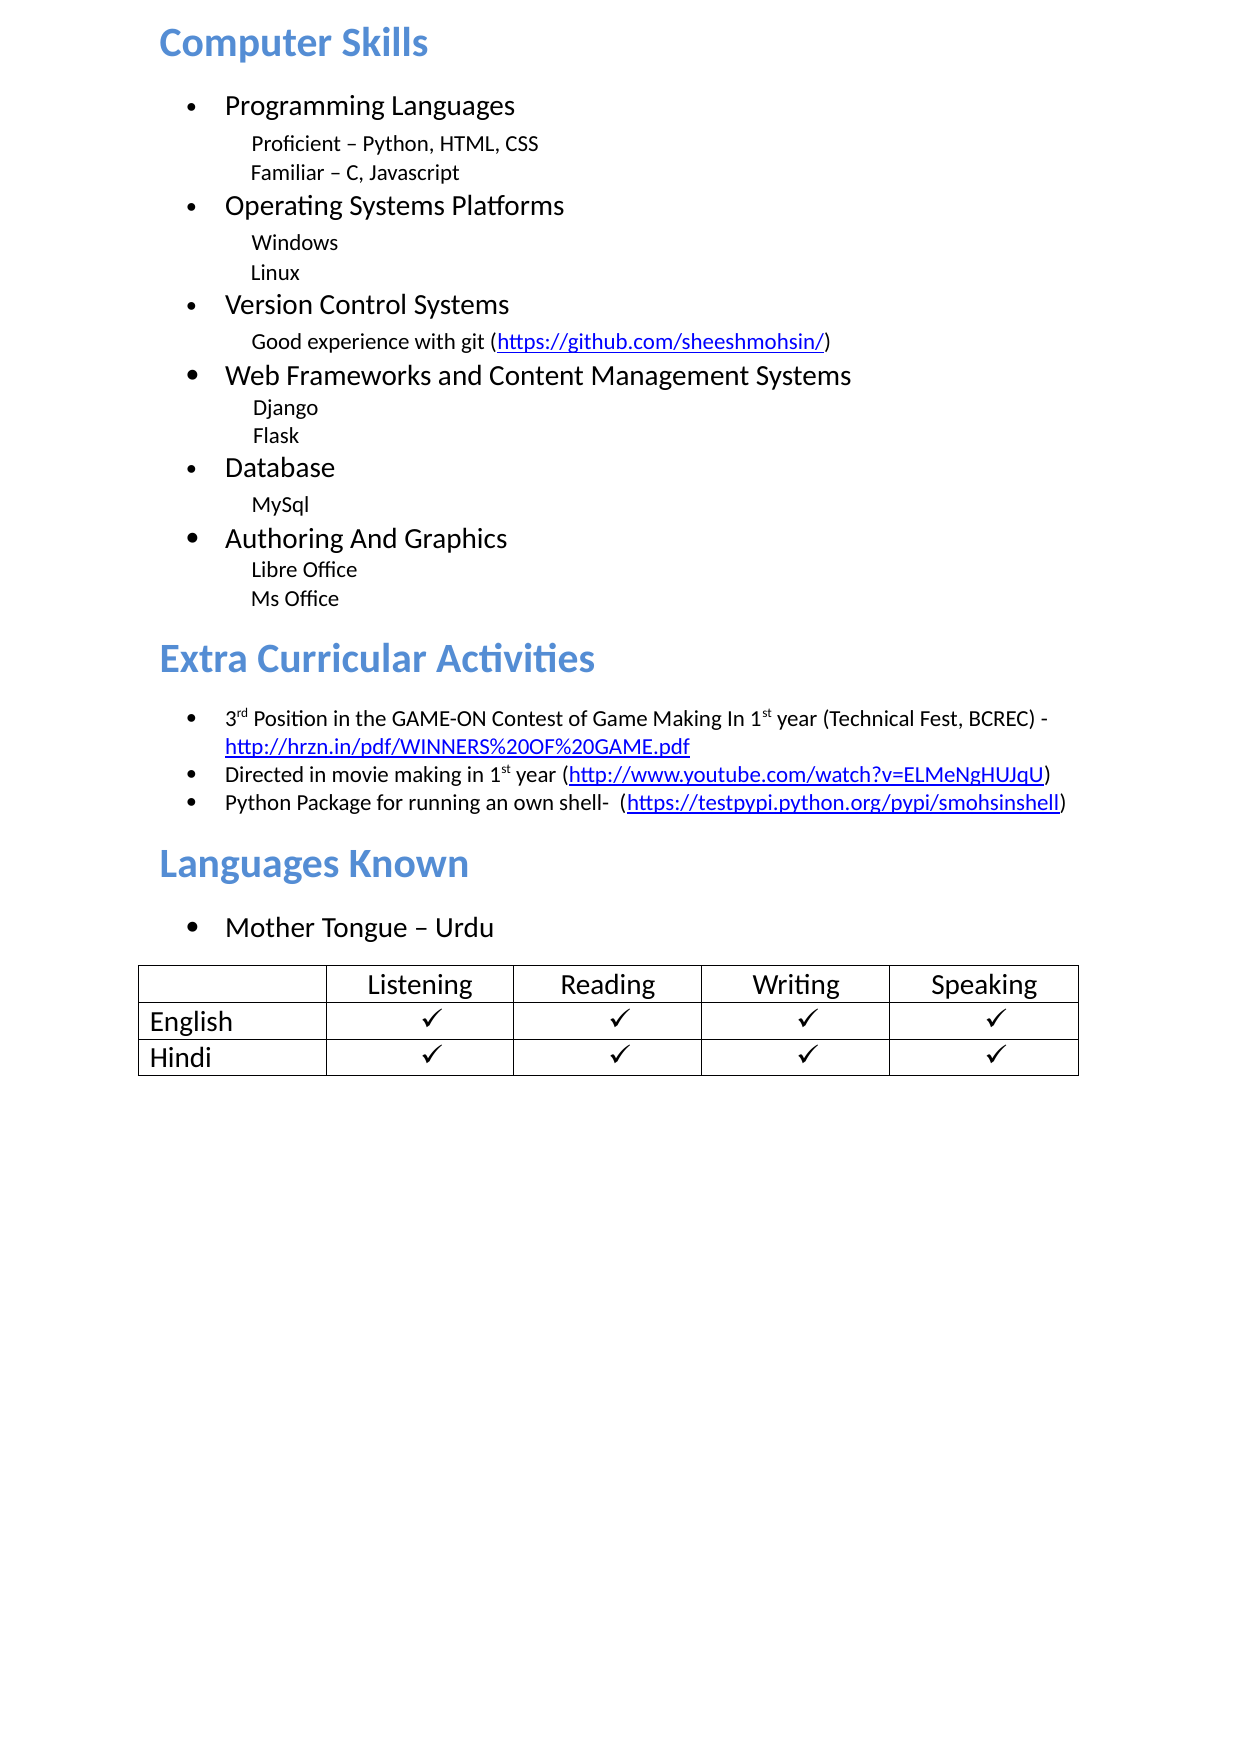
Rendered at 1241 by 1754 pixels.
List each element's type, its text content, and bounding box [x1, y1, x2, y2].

list Flask [150, 421, 1090, 449]
table_cell [514, 1040, 701, 1075]
list Python Package for running an own shell- (https://testpypi.python.org/pypi/smohsinshell) [187, 788, 1090, 816]
text Languages Known [150, 837, 1090, 888]
text Computer Skills [150, 16, 1090, 66]
table_header [139, 966, 326, 1002]
list Database MySql [187, 449, 1090, 520]
table_cell English [139, 1003, 326, 1038]
list 3rd Position in the GAME-ON Contest of Game Making In 1st year (Technical Fest, BCREC) - http://hrzn.in/pdf/WINNERS%20OF%20GAME.pdf [187, 704, 1090, 760]
list Django [150, 393, 1090, 421]
table_cell [702, 1003, 889, 1038]
table_cell [327, 1040, 513, 1075]
list Ms Office [225, 584, 1090, 612]
list Authoring And Graphics [187, 520, 1090, 556]
list Operating Systems Platforms Windows Linux [187, 187, 1090, 286]
table_header Writing [702, 966, 889, 1002]
table_cell [702, 1040, 889, 1075]
table_cell [890, 1040, 1078, 1075]
table_header Listening [327, 966, 513, 1002]
list Directed in movie making in 1st year (http://www.youtube.com/watch?v=ELMeNgHUJqU) [187, 760, 1090, 788]
table_cell [514, 1003, 701, 1038]
text Extra Curricular Activities [150, 632, 1090, 683]
list Mother Tongue – Urdu [187, 909, 1090, 944]
list Libre Office [225, 556, 1090, 584]
table_cell Hindi [139, 1040, 326, 1075]
list Web Frameworks and Content Management Systems [187, 357, 1090, 393]
list Programming Languages Proficient – Python, HTML, CSS Familiar – C, Javascript [187, 87, 1090, 187]
table_cell [890, 1003, 1078, 1038]
table_cell [327, 1003, 513, 1038]
table_header Reading [514, 966, 701, 1002]
list Version Control Systems Good experience with git (https://github.com/sheeshmohsin/) [187, 286, 1090, 357]
table_header Speaking [890, 966, 1078, 1002]
